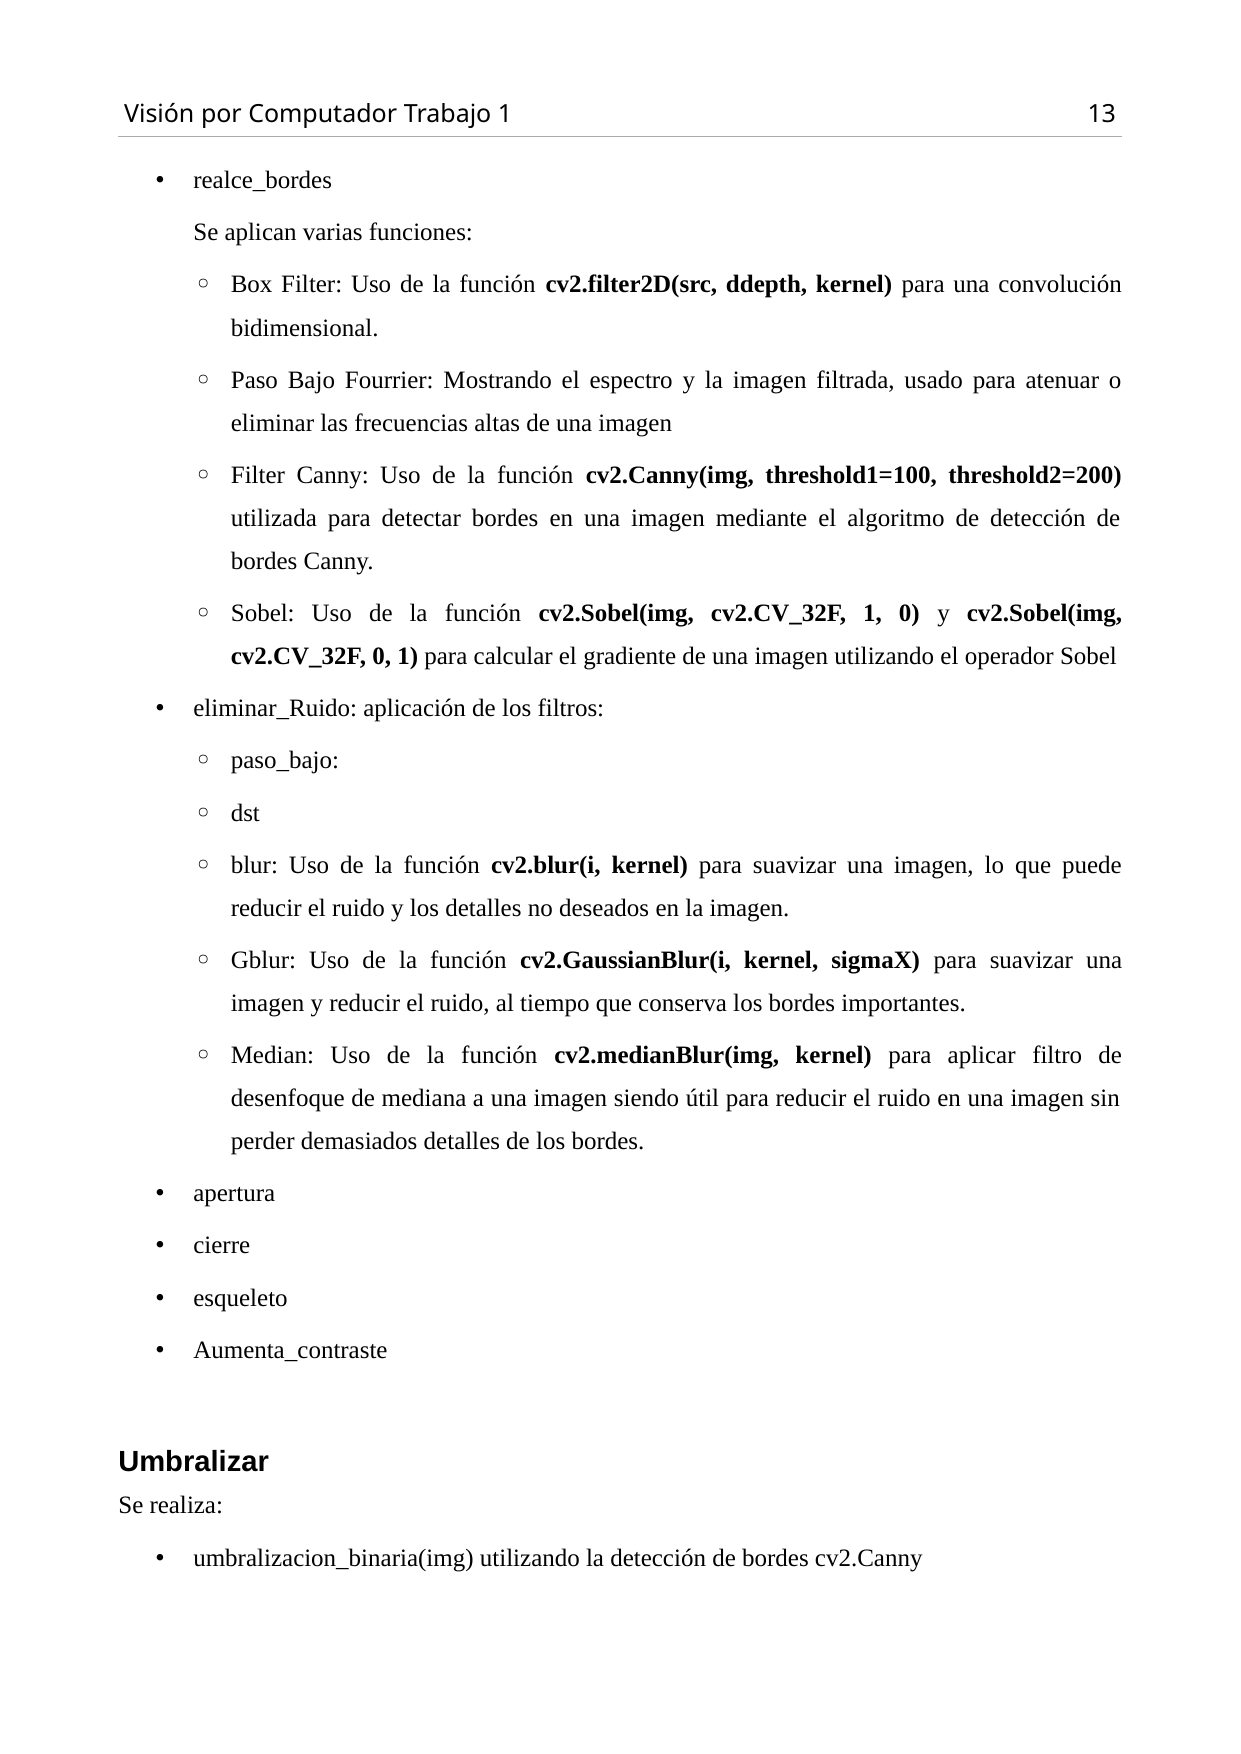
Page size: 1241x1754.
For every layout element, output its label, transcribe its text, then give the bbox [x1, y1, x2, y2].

list Filter Canny: Uso de la función cv2.Canny(img, threshold1=100, threshold2=200) utilizada para detectar bordes en una imagen mediante el algoritmo de detección de bordes Canny. [193, 460, 1122, 575]
subtitle Umbralizar [118, 1444, 1122, 1478]
list eliminar_Ruido: aplicación de los filtros: [156, 693, 1122, 722]
list Sobel: Uso de la función cv2.Sobel(img, cv2.CV_32F, 1, 0) y cv2.Sobel(img, cv2.CV_32F, 0, 1) para calcular el gradiente de una imagen utilizando el operador Sobel [193, 598, 1122, 670]
list Gblur: Uso de la función cv2.GaussianBlur(i, kernel, sigmaX) para suavizar una imagen y reducir el ruido, al tiempo que conserva los bordes importantes. [193, 945, 1122, 1017]
text Se realiza: [118, 1491, 1122, 1519]
list Box Filter: Uso de la función cv2.filter2D(src, ddepth, kernel) para una convolución bidimensional. [193, 269, 1122, 341]
list Se aplican varias funciones: [156, 217, 1122, 246]
list dst [193, 798, 1122, 826]
list blur: Uso de la función cv2.blur(i, kernel) para suavizar una imagen, lo que puede reducir el ruido y los detalles no deseados en la imagen. [193, 850, 1122, 922]
list Paso Bajo Fourrier: Mostrando el espectro y la imagen filtrada, usado para atenuar o eliminar las frecuencias altas de una imagen [193, 365, 1122, 437]
list cierre [156, 1231, 1122, 1259]
list Median: Uso de la función cv2.medianBlur(img, kernel) para aplicar filtro de desenfoque de mediana a una imagen siendo útil para reducir el ruido en una imagen sin perder demasiados detalles de los bordes. [193, 1040, 1122, 1155]
list umbralizacion_binaria(img) utilizando la detección de bordes cv2.Canny [156, 1543, 1122, 1571]
list realce_bordes [156, 165, 1122, 194]
list apertura [156, 1178, 1122, 1207]
list Aumenta_contraste [156, 1335, 1122, 1363]
list esqueleto [156, 1283, 1122, 1311]
list paso_bajo: [193, 746, 1122, 774]
